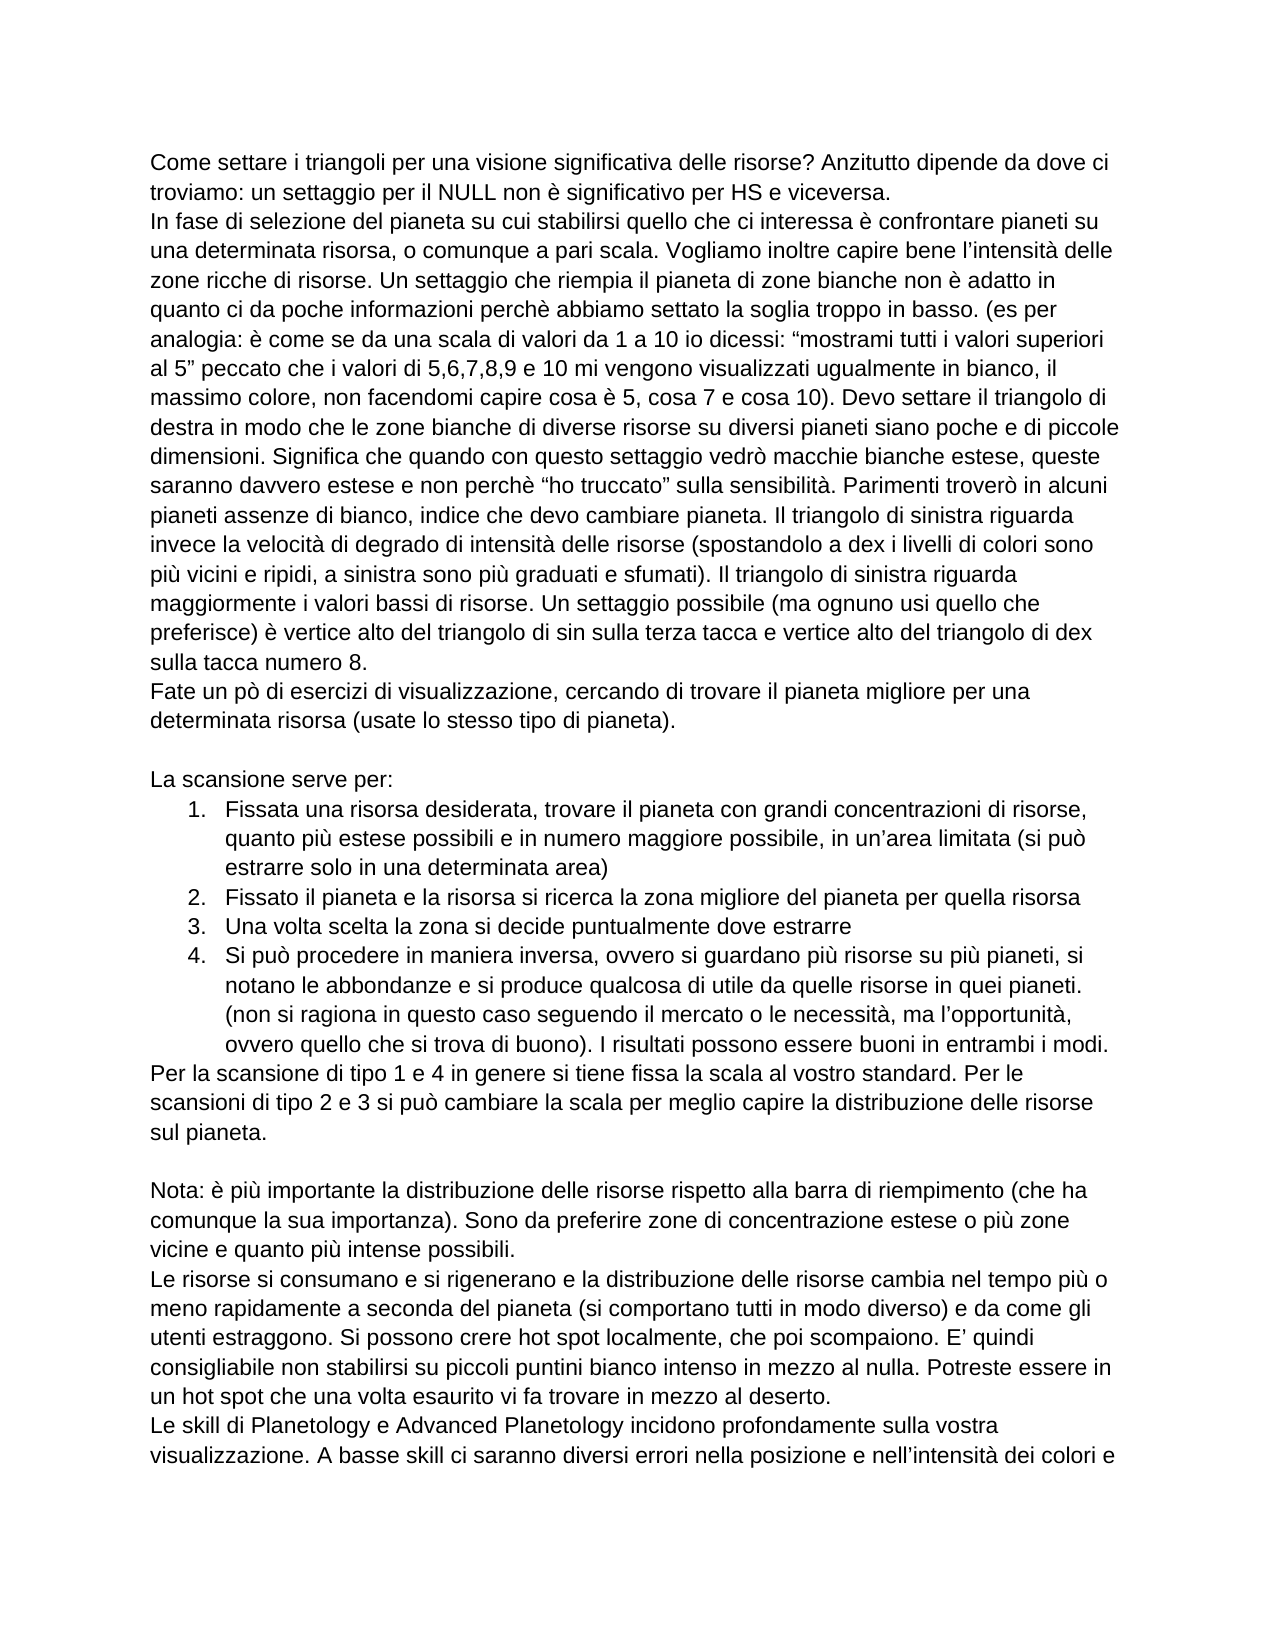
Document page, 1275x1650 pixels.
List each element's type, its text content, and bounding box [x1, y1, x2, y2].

text La scansione serve per: [150, 767, 1125, 792]
text Nota: è più importante la distribuzione delle risorse rispetto alla barra di riempimento (che ha comunque la sua importanza). Sono da preferire zone di concentrazione estese o più zone vicine e quanto più intense possibili. [150, 1178, 1125, 1262]
text Fate un pò di esercizi di visualizzazione, cercando di trovare il pianeta migliore per una determinata risorsa (usate lo stesso tipo di pianeta). [150, 679, 1125, 734]
text In fase di selezione del pianeta su cui stabilirsi quello che ci interessa è confrontare pianeti su una determinata risorsa, o comunque a pari scala. Vogliamo inoltre capire bene l’intensità delle zone ricche di risorse. Un settaggio che riempia il pianeta di zone bianche non è adatto in quanto ci da poche informazioni perchè abbiamo settato la soglia troppo in basso. (es per analogia: è come se da una scala di valori da 1 a 10 io dicessi: “mostrami tutti i valori superiori al 5” peccato che i valori di 5,6,7,8,9 e 10 mi vengono visualizzati ugualmente in bianco, il massimo colore, non facendomi capire cosa è 5, cosa 7 e cosa 10). Devo settare il triangolo di destra in modo che le zone bianche di diverse risorse su diversi pianeti siano poche e di piccole dimensioni. Significa che quando con questo settaggio vedrò macchie bianche estese, queste saranno davvero estese e non perchè “ho truccato” sulla sensibilità. Parimenti troverò in alcuni pianeti assenze di bianco, indice che devo cambiare pianeta. Il triangolo di sinistra riguarda invece la velocità di degrado di intensità delle risorse (spostandolo a dex i livelli di colori sono più vicini e ripidi, a sinistra sono più graduati e sfumati). Il triangolo di sinistra riguarda maggiormente i valori bassi di risorse. Un settaggio possibile (ma ognuno usi quello che preferisce) è vertice alto del triangolo di sin sulla terza tacca e vertice alto del triangolo di dex sulla tacca numero 8. [150, 209, 1125, 675]
list Fissato il pianeta e la risorsa si ricerca la zona migliore del pianeta per quella risorsa [187, 884, 1125, 910]
text Come settare i triangoli per una visione significativa delle risorse? Anzitutto dipende da dove ci troviamo: un settaggio per il NULL non è significativo per HS e viceversa. [150, 150, 1125, 205]
text Per la scansione di tipo 1 e 4 in genere si tiene fissa la scala al vostro standard. Per le scansioni di tipo 2 e 3 si può cambiare la scala per meglio capire la distribuzione delle risorse sul pianeta. [150, 1061, 1125, 1145]
list Si può procedere in maniera inversa, ovvero si guardano più risorse su più pianeti, si notano le abbondanze e si produce qualcosa di utile da quelle risorse in quei pianeti. (non si ragiona in questo caso seguendo il mercato o le necessità, ma l’opportunità, ovvero quello che si trova di buono). I risultati possono essere buoni in entrambi i modi. [187, 943, 1125, 1057]
list Una volta scelta la zona si decide puntualmente dove estrarre [187, 914, 1125, 939]
list Fissata una risorsa desiderata, trovare il pianeta con grandi concentrazioni di risorse, quanto più estese possibili e in numero maggiore possibile, in un’area limitata (si può estrarre solo in una determinata area) [187, 796, 1125, 881]
text Le skill di Planetology e Advanced Planetology incidono profondamente sulla vostra visualizzazione. A basse skill ci saranno diversi errori nella posizione e nell’intensità dei colori e [150, 1413, 1125, 1468]
text Le risorse si consumano e si rigenerano e la distribuzione delle risorse cambia nel tempo più o meno rapidamente a seconda del pianeta (si comportano tutti in modo diverso) e da come gli utenti estraggono. Si possono crere hot spot localmente, che poi scompaiono. E’ quindi consigliabile non stabilirsi su piccoli puntini bianco intenso in mezzo al nulla. Potreste essere in un hot spot che una volta esaurito vi fa trovare in mezzo al deserto. [150, 1266, 1125, 1409]
